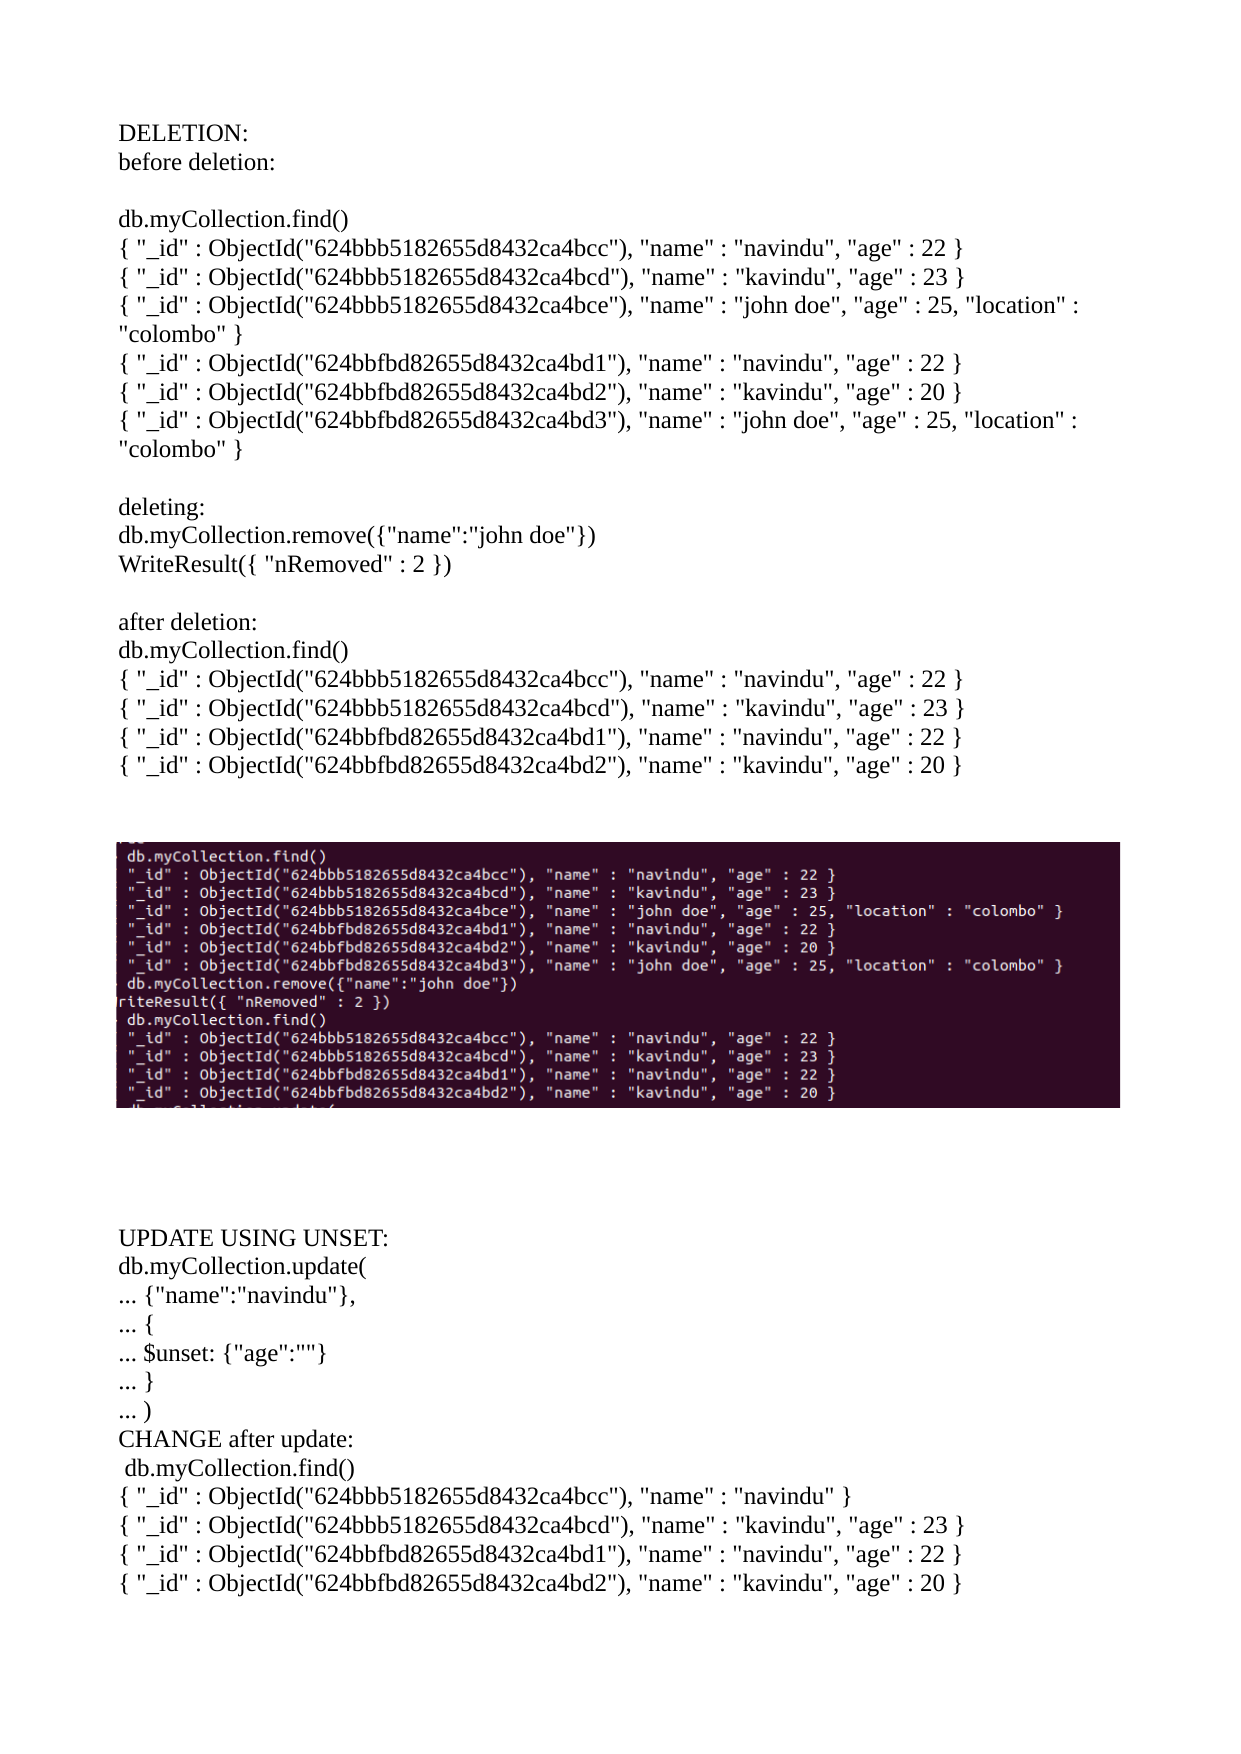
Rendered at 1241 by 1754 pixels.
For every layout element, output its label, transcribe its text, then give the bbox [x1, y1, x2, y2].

text db.myCollection.find() [118, 204, 1122, 233]
text { "_id" : ObjectId("624bbb5182655d8432ca4bcc"), "name" : "navindu", "age" : 22 } [118, 664, 1122, 693]
text { "_id" : ObjectId("624bbb5182655d8432ca4bcc"), "name" : "navindu" } [118, 1481, 1122, 1510]
text DELETION: [118, 118, 1122, 147]
text { "_id" : ObjectId("624bbb5182655d8432ca4bcd"), "name" : "kavindu", "age" : 23 } [118, 1510, 1122, 1539]
text db.myCollection.remove({"name":"john doe"}) [118, 521, 1122, 549]
picture [116, 842, 1121, 1108]
text deleting: [118, 492, 1122, 521]
text { "_id" : ObjectId("624bbfbd82655d8432ca4bd3"), "name" : "john doe", "age" : 25, "location" : "colombo" } [118, 406, 1122, 463]
text CHANGE after update: [118, 1424, 1122, 1453]
text after deletion: [118, 607, 1122, 636]
text ... $unset: {"age":""} [118, 1338, 1122, 1366]
text { "_id" : ObjectId("624bbb5182655d8432ca4bcd"), "name" : "kavindu", "age" : 23 } [118, 693, 1122, 722]
text db.myCollection.find() [118, 1453, 1122, 1481]
text db.myCollection.find() [118, 636, 1122, 664]
text { "_id" : ObjectId("624bbfbd82655d8432ca4bd1"), "name" : "navindu", "age" : 22 } [118, 348, 1122, 377]
text { "_id" : ObjectId("624bbb5182655d8432ca4bcd"), "name" : "kavindu", "age" : 23 } [118, 262, 1122, 291]
text ... {"name":"navindu"}, [118, 1280, 1122, 1309]
text { "_id" : ObjectId("624bbfbd82655d8432ca4bd1"), "name" : "navindu", "age" : 22 } [118, 1539, 1122, 1568]
text { "_id" : ObjectId("624bbb5182655d8432ca4bce"), "name" : "john doe", "age" : 25, "location" : "colombo" } [118, 291, 1122, 348]
text { "_id" : ObjectId("624bbfbd82655d8432ca4bd1"), "name" : "navindu", "age" : 22 } [118, 722, 1122, 751]
text { "_id" : ObjectId("624bbfbd82655d8432ca4bd2"), "name" : "kavindu", "age" : 20 } [118, 751, 1122, 779]
text ... { [118, 1309, 1122, 1338]
text ... ) [118, 1395, 1122, 1424]
text db.myCollection.update( [118, 1251, 1122, 1280]
text UPDATE USING UNSET: [118, 1223, 1122, 1251]
text { "_id" : ObjectId("624bbb5182655d8432ca4bcc"), "name" : "navindu", "age" : 22 } [118, 233, 1122, 262]
text { "_id" : ObjectId("624bbfbd82655d8432ca4bd2"), "name" : "kavindu", "age" : 20 } [118, 377, 1122, 406]
text WriteResult({ "nRemoved" : 2 }) [118, 549, 1122, 578]
text before deletion: [118, 147, 1122, 176]
text { "_id" : ObjectId("624bbfbd82655d8432ca4bd2"), "name" : "kavindu", "age" : 20 } [118, 1568, 1122, 1596]
text ... } [118, 1366, 1122, 1395]
